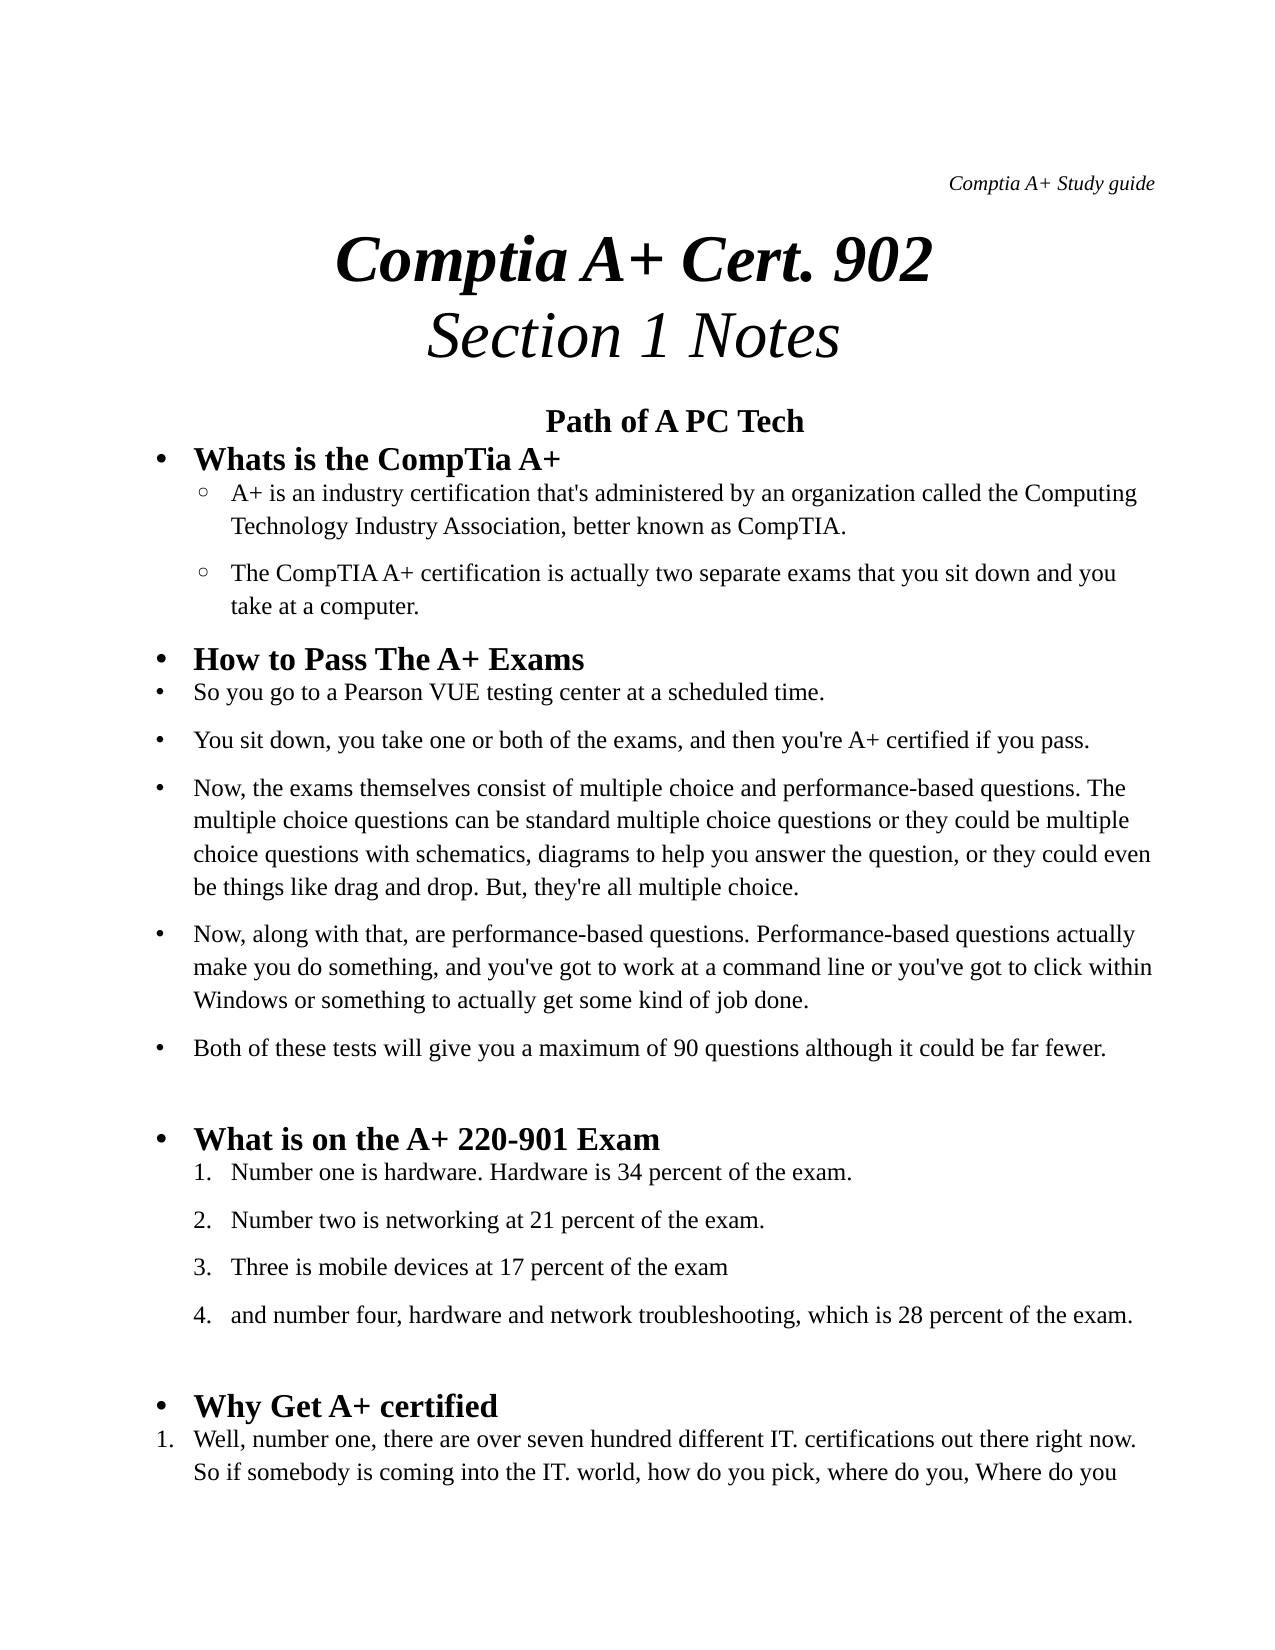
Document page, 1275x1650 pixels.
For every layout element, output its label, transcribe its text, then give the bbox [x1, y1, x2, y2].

list Number two is networking at 21 percent of the exam. [193, 1205, 1157, 1233]
list What is on the A+ 220-901 Exam [156, 1119, 1157, 1157]
list Three is mobile devices at 17 percent of the exam [193, 1252, 1157, 1281]
list Number one is hardware. Hardware is 34 percent of the exam. [193, 1157, 1157, 1186]
list You sit down, you take one or both of the exams, and then you're A+ certified if you pass. [156, 725, 1157, 754]
list A+ is an industry certification that's administered by an organization called the Computing Technology Industry Association, better known as CompTIA. [193, 478, 1157, 539]
list So you go to a Pearson VUE testing center at a scheduled time. [156, 677, 1157, 706]
text Comptia A+ Cert. 902 [118, 219, 1157, 296]
list The CompTIA A+ certification is actually two separate exams that you sit down and you take at a computer. [193, 558, 1157, 620]
list Well, number one, there are over seven hundred different IT. certifications out there right now. So if somebody is coming into the IT. world, how do you pick, where do you, Where do you [156, 1424, 1157, 1486]
list Comptia A+ Study guide [156, 171, 1157, 195]
list Both of these tests will give you a maximum of 90 questions although it could be far fewer. [156, 1033, 1157, 1062]
list Why Get A+ certified [156, 1386, 1157, 1424]
list Now, along with that, are performance-based questions. Performance-based questions actually make you do something, and you've got to work at a command line or you've got to click within Windows or something to actually get some kind of job done. [156, 919, 1157, 1014]
list Now, the exams themselves consist of multiple choice and performance-based questions. The multiple choice questions can be standard multiple choice questions or they could be multiple choice questions with schematics, diagrams to help you answer the question, or they could even be things like drag and drop. But, they're all multiple choice. [156, 773, 1157, 900]
list Path of A PC Tech [156, 401, 1157, 439]
list Whats is the CompTia A+ [156, 439, 1157, 478]
text Section 1 Notes [118, 296, 1157, 372]
list and number four, hardware and network troubleshooting, which is 28 percent of the exam. [193, 1300, 1157, 1329]
list How to Pass The A+ Exams [156, 639, 1157, 677]
